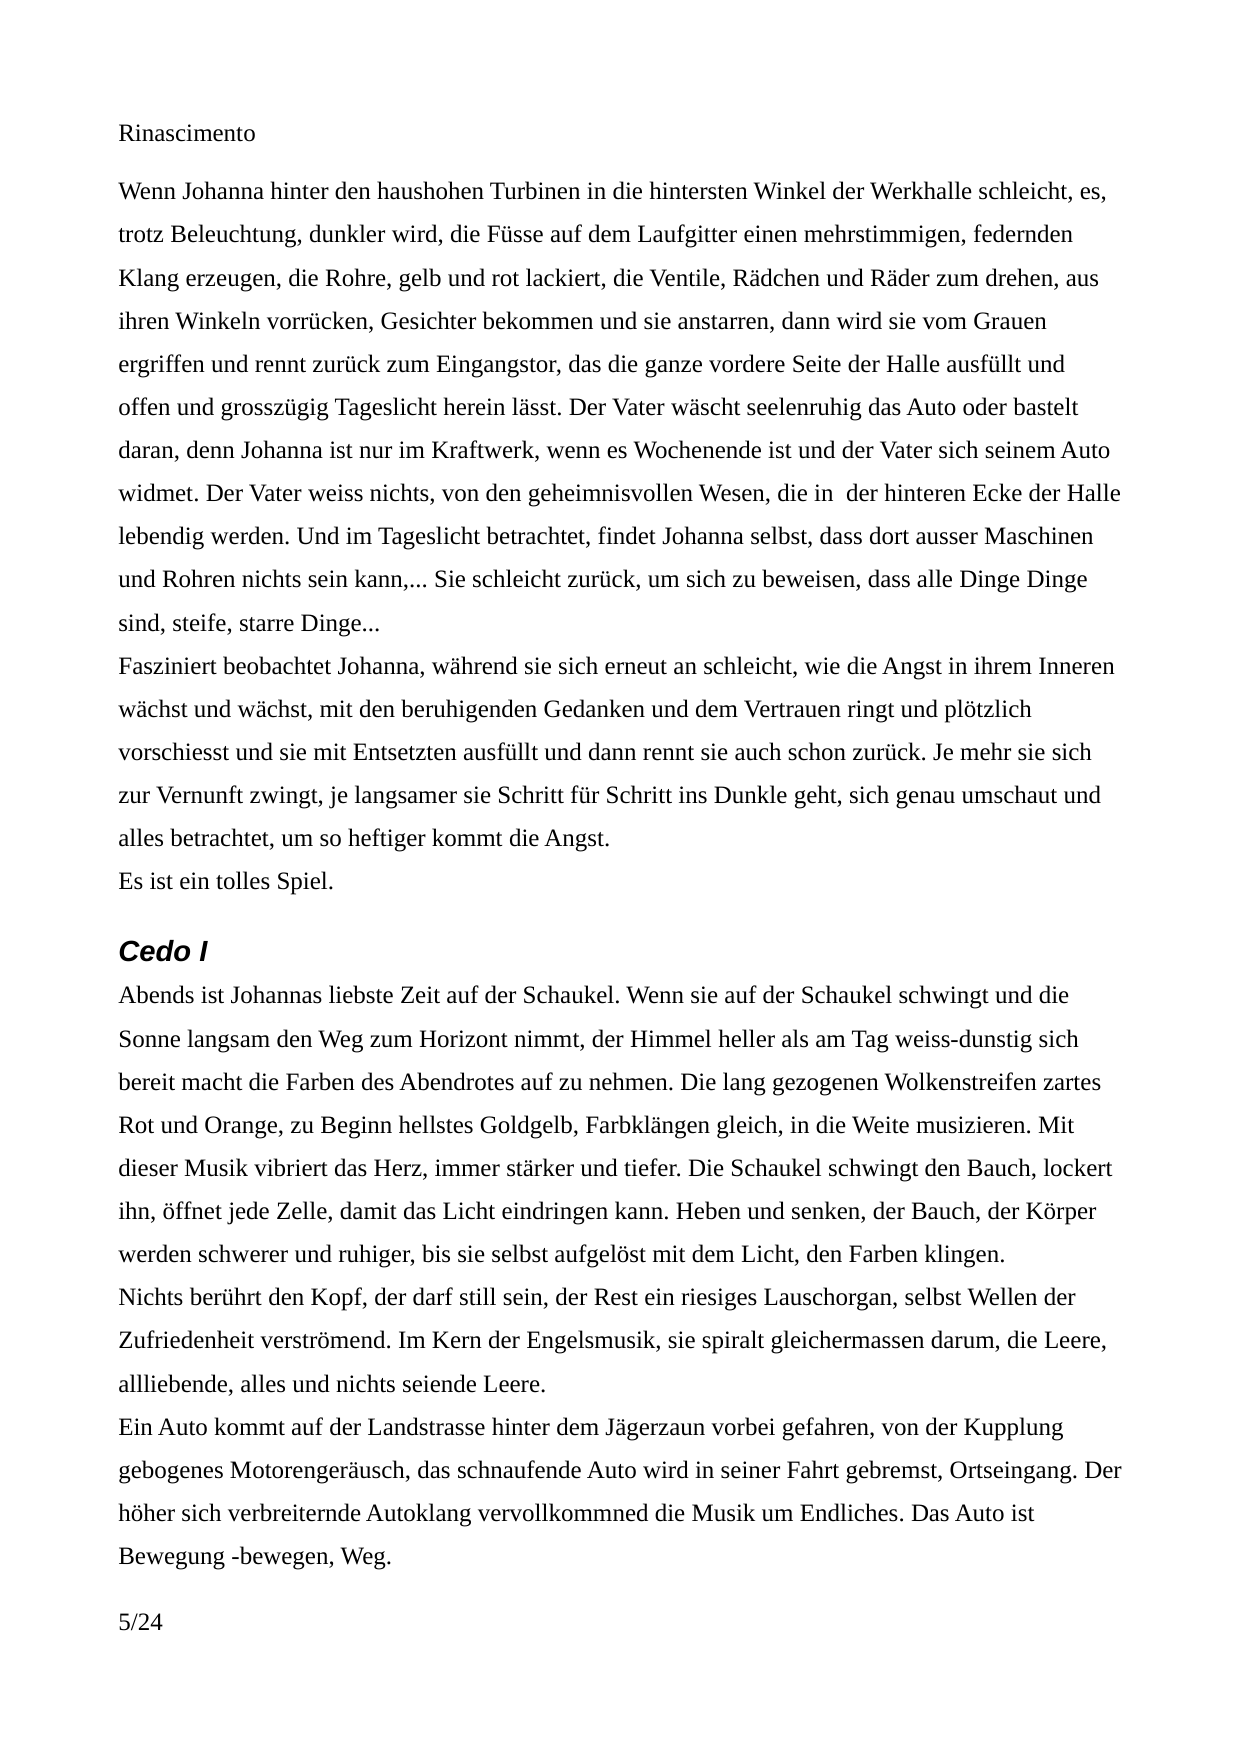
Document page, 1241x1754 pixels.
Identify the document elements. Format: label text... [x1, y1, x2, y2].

subtitle Cedo I [118, 934, 1122, 968]
text Ein Auto kommt auf der Landstrasse hinter dem Jägerzaun vorbei gefahren, von der Kupplung gebogenes Motorengeräusch, das schnaufende Auto wird in seiner Fahrt gebremst, Ortseingang. Der höher sich verbreiternde Autoklang vervollkommned die Musik um Endliches. Das Auto ist Bewegung -bewegen, Weg. [118, 1412, 1122, 1570]
text Abends ist Johannas liebste Zeit auf der Schaukel. Wenn sie auf der Schaukel schwingt und die Sonne langsam den Weg zum Horizont nimmt, der Himmel heller als am Tag weiss-dunstig sich bereit macht die Farben des Abendrotes auf zu nehmen. Die lang gezogenen Wolkenstreifen zartes Rot und Orange, zu Beginn hellstes Goldgelb, Farbklängen gleich, in die Weite musizieren. Mit dieser Musik vibriert das Herz, immer stärker und tiefer. Die Schaukel schwingt den Bauch, lockert ihn, öffnet jede Zelle, damit das Licht eindringen kann. Heben und senken, der Bauch, der Körper werden schwerer und ruhiger, bis sie selbst aufgelöst mit dem Licht, den Farben klingen. [118, 981, 1122, 1268]
text Wenn Johanna hinter den haushohen Turbinen in die hintersten Winkel der Werkhalle schleicht, es, trotz Beleuchtung, dunkler wird, die Füsse auf dem Laufgitter einen mehrstimmigen, federnden Klang erzeugen, die Rohre, gelb und rot lackiert, die Ventile, Rädchen und Räder zum drehen, aus ihren Winkeln vorrücken, Gesichter bekommen und sie anstarren, dann wird sie vom Grauen ergriffen und rennt zurück zum Eingangstor, das die ganze vordere Seite der Halle ausfüllt und offen und grosszügig Tageslicht herein lässt. Der Vater wäscht seelenruhig das Auto oder bastelt daran, denn Johanna ist nur im Kraftwerk, wenn es Wochenende ist und der Vater sich seinem Auto widmet. Der Vater weiss nichts, von den geheimnisvollen Wesen, die in der hinteren Ecke der Halle lebendig werden. Und im Tageslicht betrachtet, findet Johanna selbst, dass dort ausser Maschinen und Rohren nichts sein kann,... Sie schleicht zurück, um sich zu beweisen, dass alle Dinge Dinge sind, steife, starre Dinge... [118, 176, 1122, 636]
text Fasziniert beobachtet Johanna, während sie sich erneut an schleicht, wie die Angst in ihrem Inneren wächst und wächst, mit den beruhigenden Gedanken und dem Vertrauen ringt und plötzlich vorschiesst und sie mit Entsetzten ausfüllt und dann rennt sie auch schon zurück. Je mehr sie sich zur Vernunft zwingt, je langsamer sie Schritt für Schritt ins Dunkle geht, sich genau umschaut und alles betrachtet, um so heftiger kommt die Angst. [118, 651, 1122, 852]
text Es ist ein tolles Spiel. [118, 866, 1122, 895]
text Nichts berührt den Kopf, der darf still sein, der Rest ein riesiges Lauschorgan, selbst Wellen der Zufriedenheit verströmend. Im Kern der Engelsmusik, sie spiralt gleichermassen darum, die Leere, allliebende, alles und nichts seiende Leere. [118, 1282, 1122, 1397]
